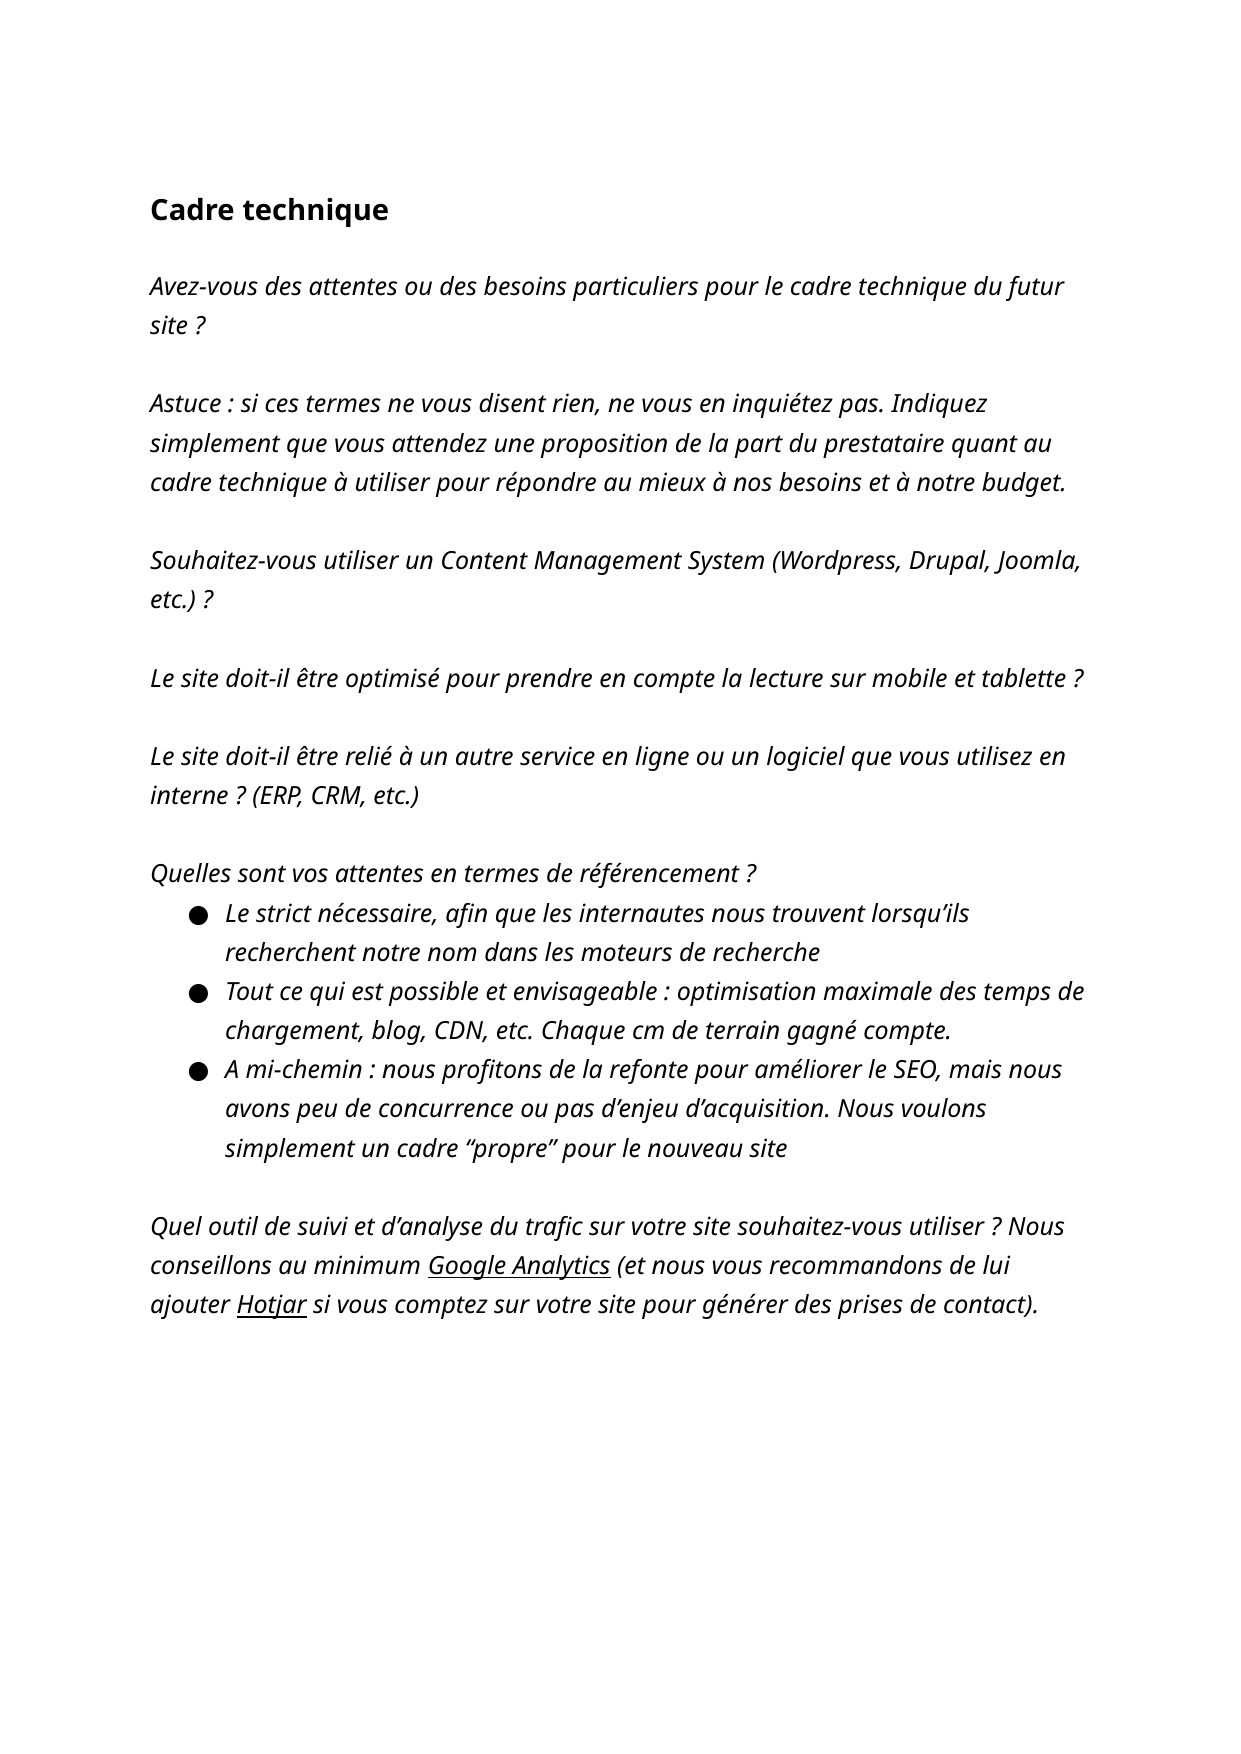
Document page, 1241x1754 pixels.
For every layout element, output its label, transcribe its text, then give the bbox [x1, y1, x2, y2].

text Avez-vous des attentes ou des besoins particuliers pour le cadre technique du futur site ? [150, 268, 1090, 342]
text Le site doit-il être relié à un autre service en ligne ou un logiciel que vous utilisez en interne ? (ERP, CRM, etc.) [150, 738, 1090, 812]
text Quel outil de suivi et d’analyse du trafic sur votre site souhaitez-vous utiliser ? Nous conseillons au minimum Google Analytics (et nous vous recommandons de lui ajouter Hotjar si vous comptez sur votre site pour générer des prises de contact). [150, 1208, 1090, 1321]
list Tout ce qui est possible et envisageable : optimisation maximale des temps de chargement, blog, CDN, etc. Chaque cm de terrain gagné compte. [187, 973, 1090, 1047]
list A mi-chemin : nous profitons de la refonte pour améliorer le SEO, mais nous avons peu de concurrence ou pas d’enjeu d’acquisition. Nous voulons simplement un cadre “propre” pour le nouveau site [187, 1052, 1090, 1164]
text Le site doit-il être optimisé pour prendre en compte la lecture sur mobile et tablette ? [150, 660, 1090, 694]
text Souhaitez-vous utiliser un Content Management System (Wordpress, Drupal, Joomla, etc.) ? [150, 543, 1090, 616]
text Astuce : si ces termes ne vous disent rien, ne vous en inquiétez pas. Indiquez simplement que vous attendez une proposition de la part du prestataire quant au cadre technique à utiliser pour répondre au mieux à nos besoins et à notre budget. [150, 386, 1090, 498]
subtitle Cadre technique [150, 190, 1090, 229]
list Le strict nécessaire, afin que les internautes nous trouvent lorsqu’ils recherchent notre nom dans les moteurs de recherche [187, 895, 1090, 968]
text Quelles sont vos attentes en termes de référencement ? [150, 856, 1090, 890]
